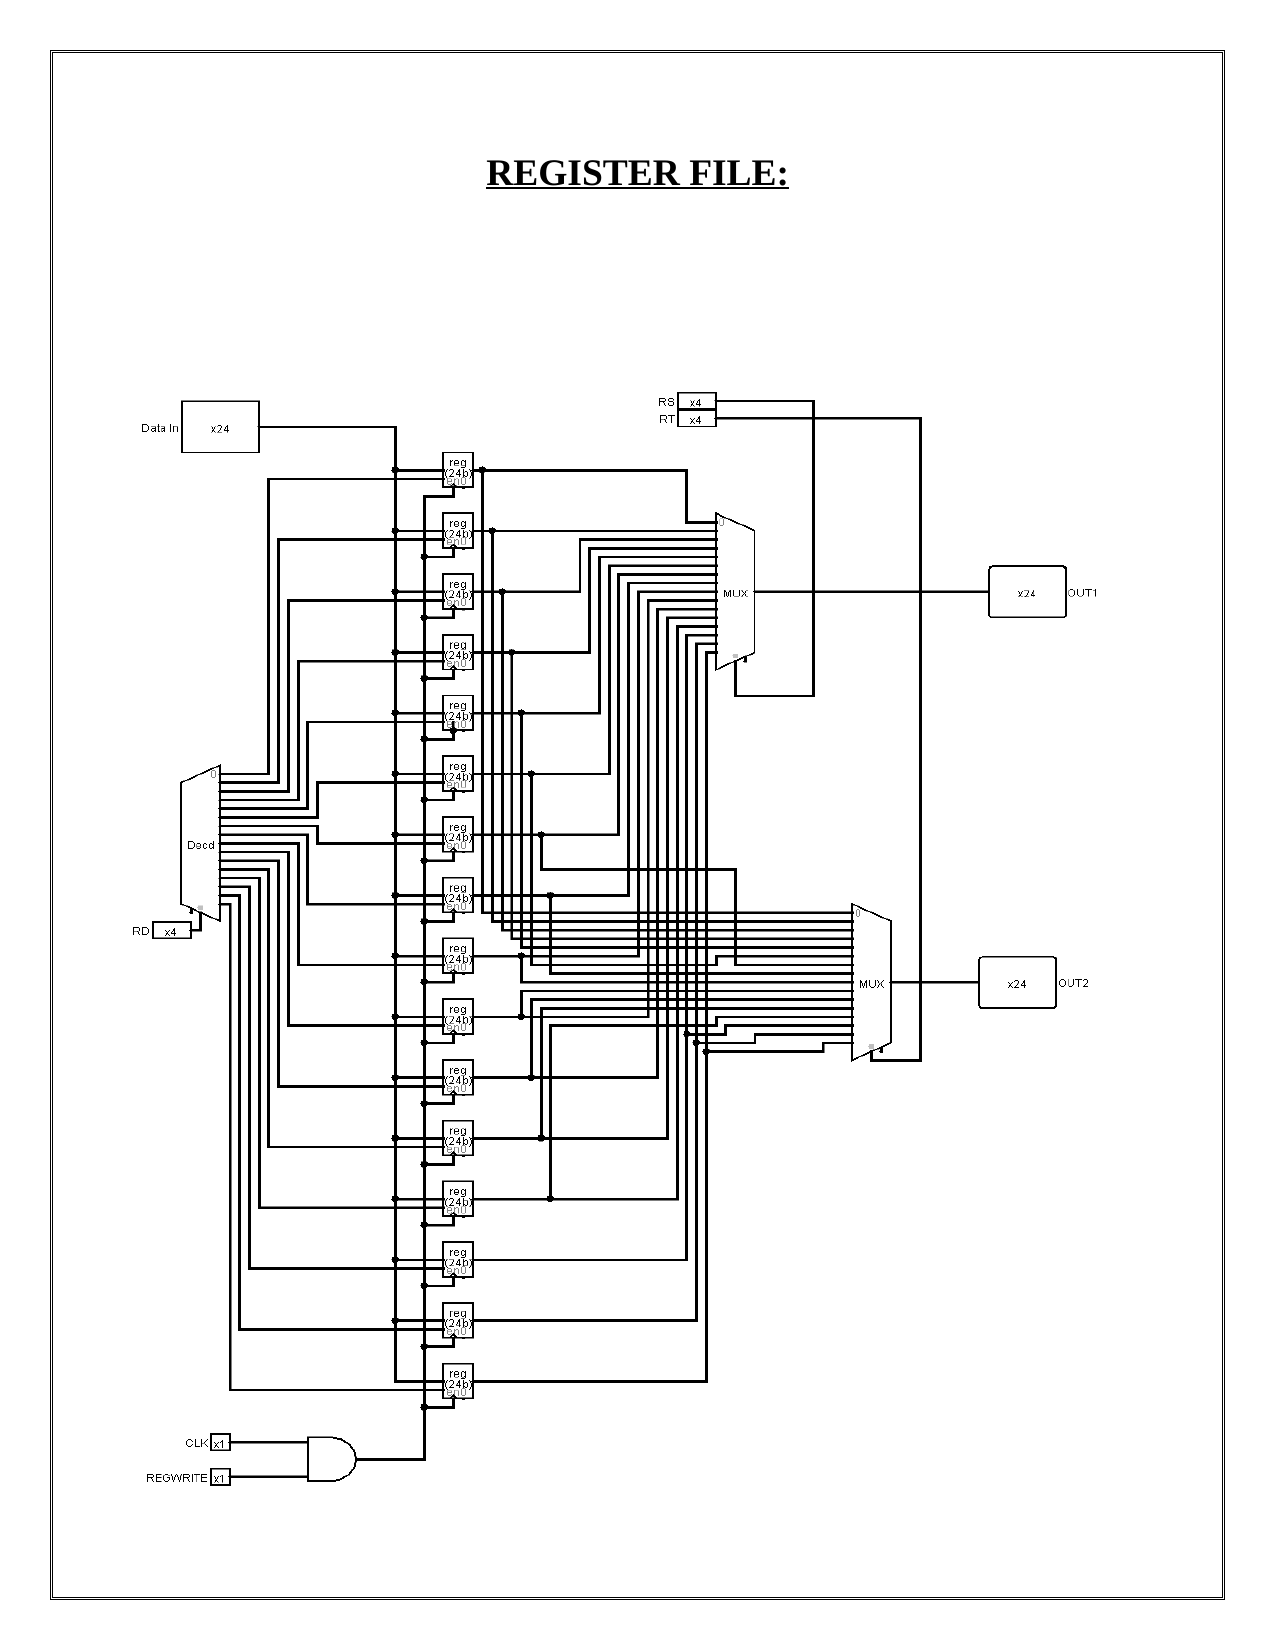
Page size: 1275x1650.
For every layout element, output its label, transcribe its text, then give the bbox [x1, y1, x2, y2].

picture [127, 387, 1103, 1489]
text REGISTER FILE: [150, 150, 1125, 193]
